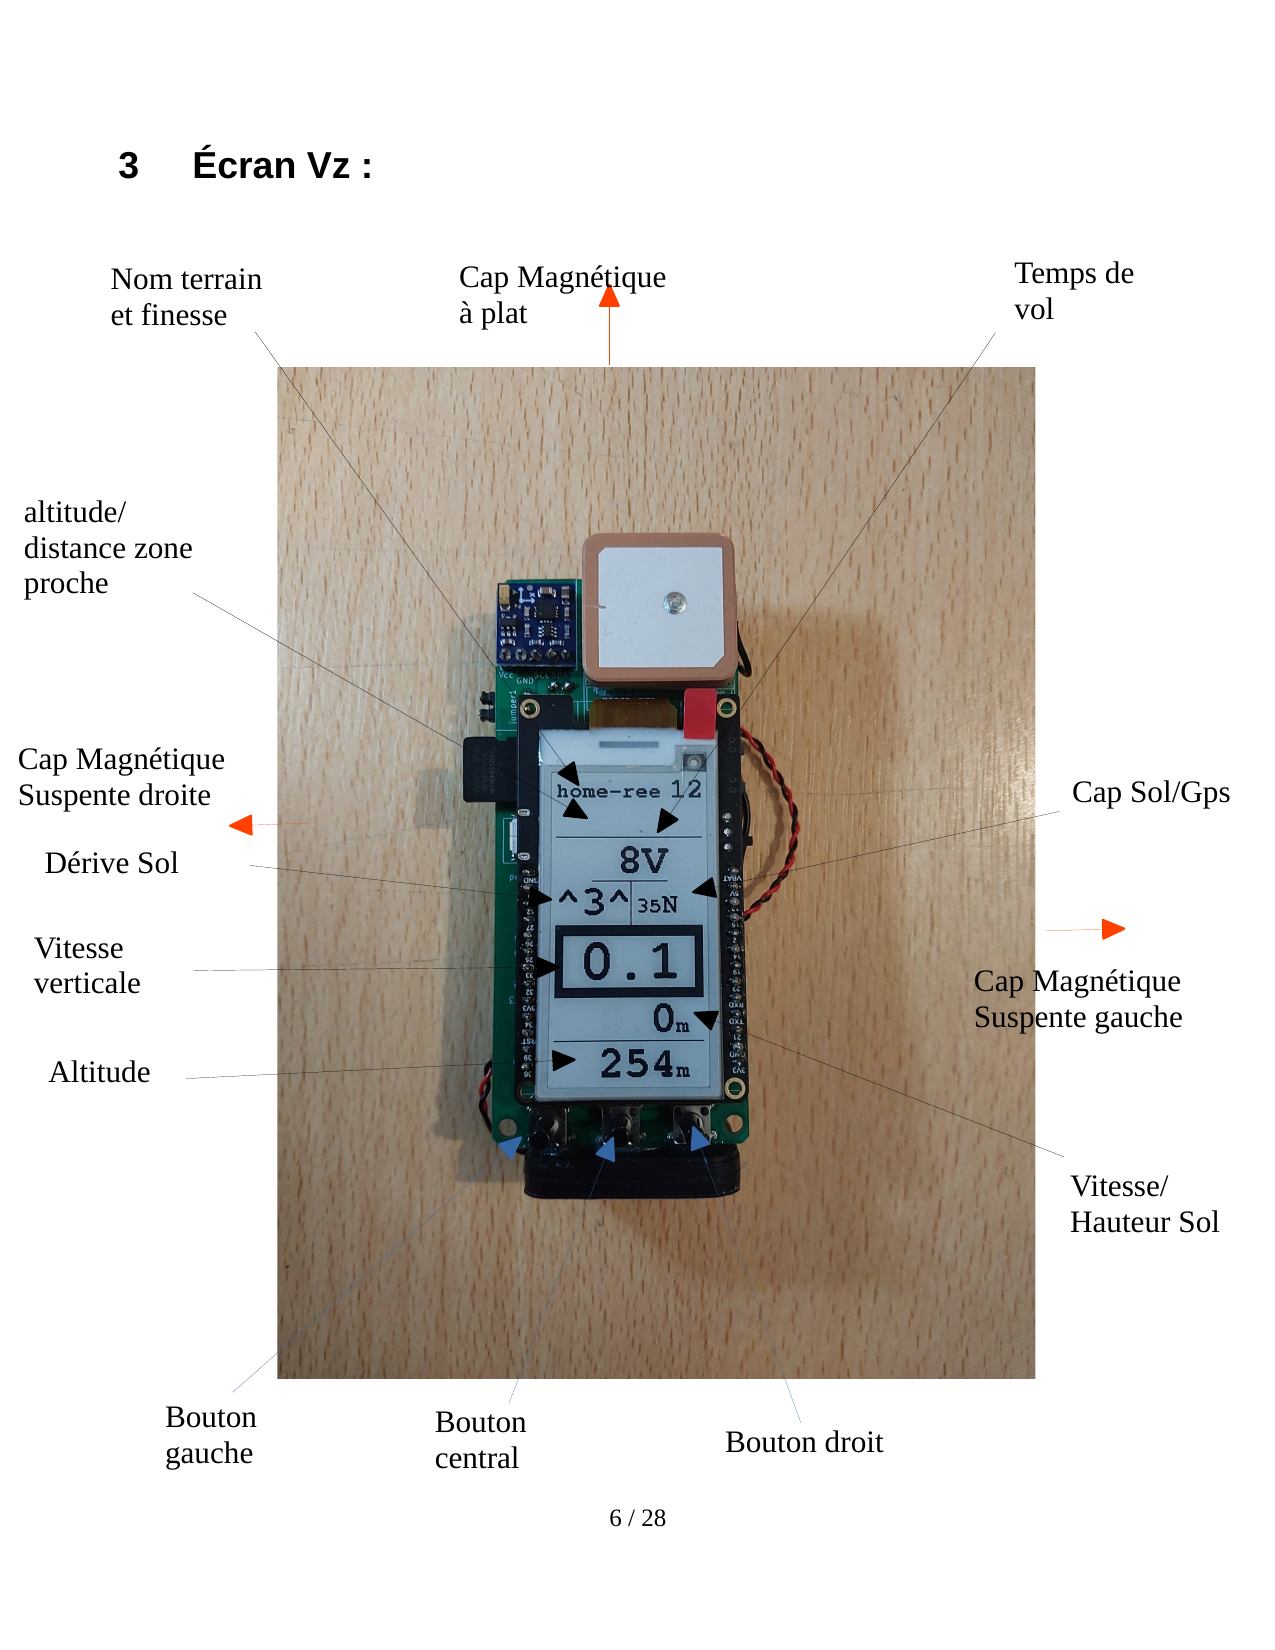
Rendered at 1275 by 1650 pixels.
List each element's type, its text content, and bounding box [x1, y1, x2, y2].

subtitle Écran Vz : [118, 143, 1157, 186]
picture [277, 367, 1036, 1379]
